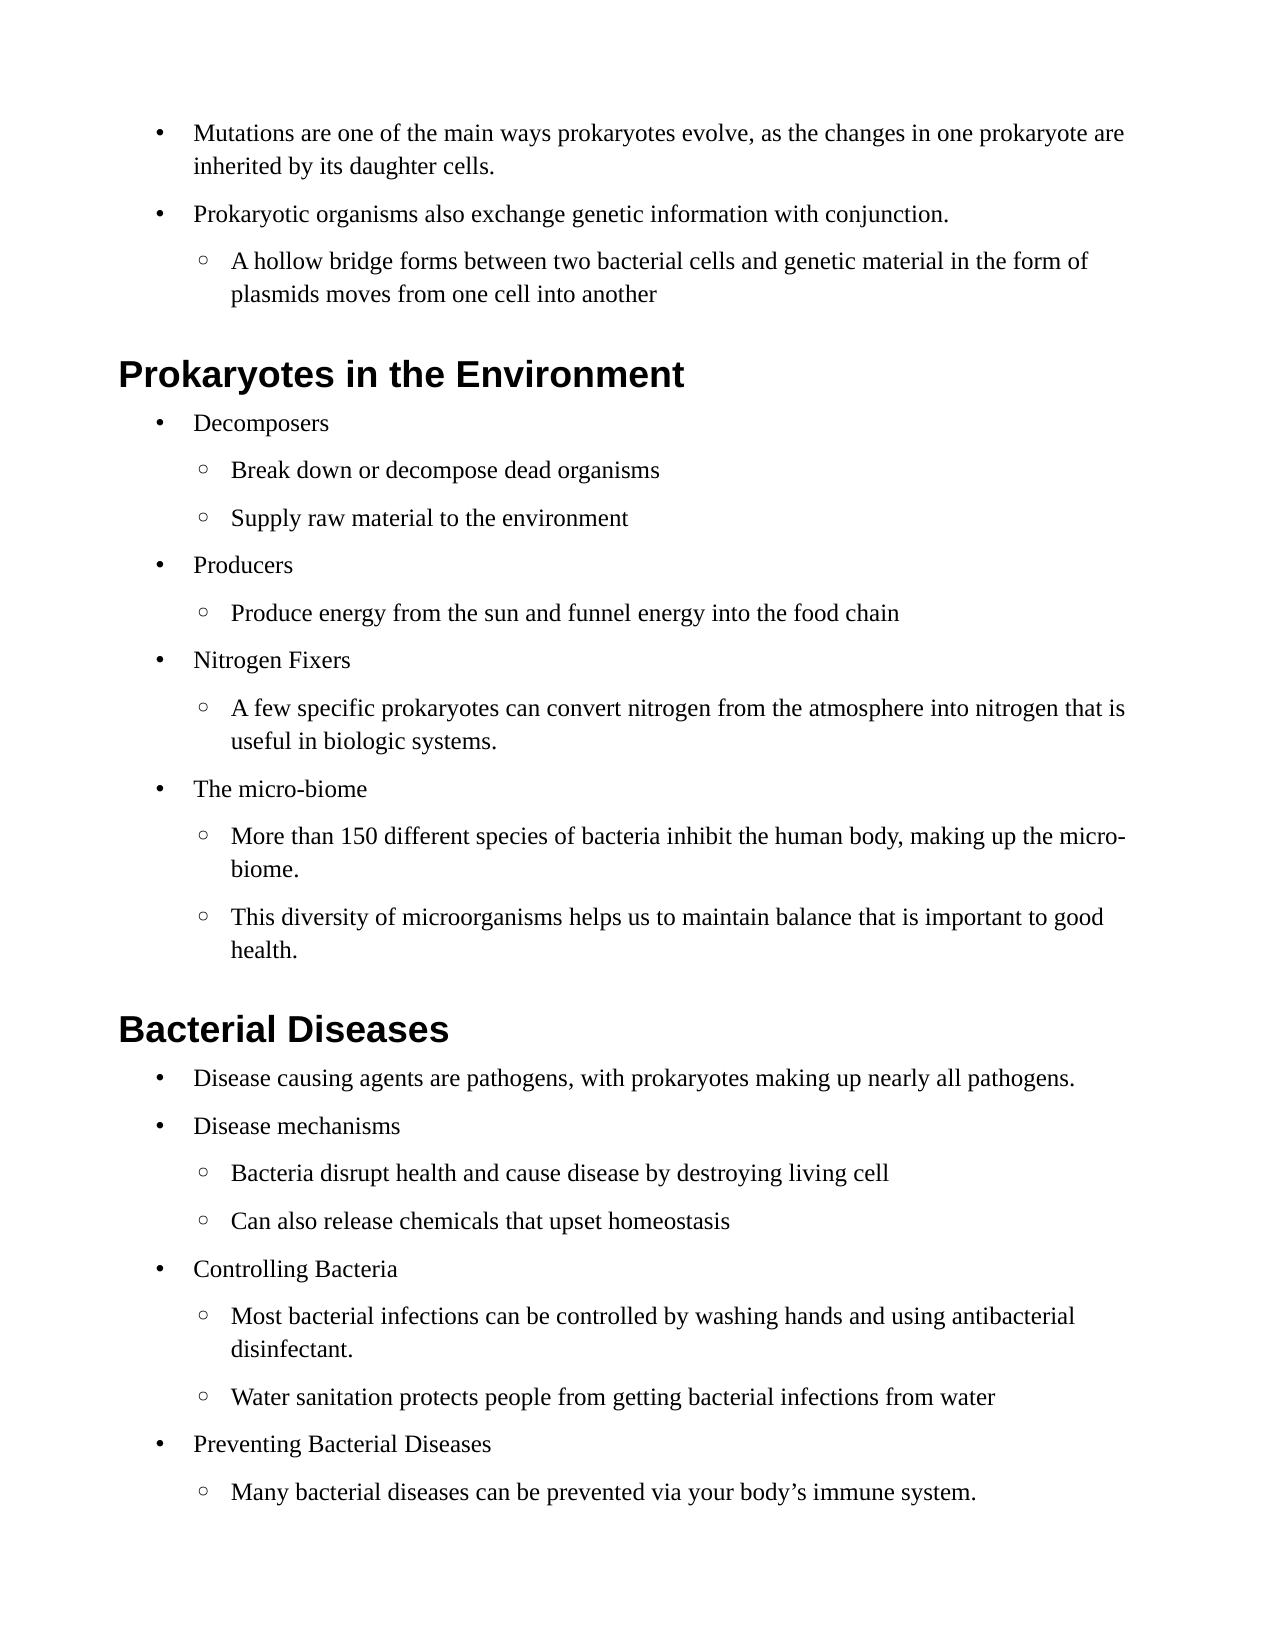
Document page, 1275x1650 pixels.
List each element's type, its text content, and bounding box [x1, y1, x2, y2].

list Controlling Bacteria [156, 1254, 1157, 1282]
list A few specific prokaryotes can convert nitrogen from the atmosphere into nitrogen that is useful in biologic systems. [193, 693, 1157, 755]
list Bacteria disrupt health and cause disease by destroying living cell [193, 1158, 1157, 1187]
list Can also release chemicals that upset homeostasis [193, 1206, 1157, 1235]
list Nitrogen Fixers [156, 646, 1157, 674]
list Disease causing agents are pathogens, with prokaryotes making up nearly all pathogens. [156, 1063, 1157, 1092]
list Disease mechanisms [156, 1111, 1157, 1140]
list Break down or decompose dead organisms [193, 455, 1157, 484]
list The micro-biome [156, 774, 1157, 803]
list Prokaryotic organisms also exchange genetic information with conjunction. [156, 199, 1157, 227]
list A hollow bridge forms between two bacterial cells and genetic material in the form of plasmids moves from one cell into another [193, 246, 1157, 308]
subtitle Prokaryotes in the Environment [118, 352, 1157, 395]
list Decomposers [156, 408, 1157, 436]
subtitle Bacterial Diseases [118, 1008, 1157, 1051]
list Produce energy from the sun and funnel energy into the food chain [193, 598, 1157, 627]
list This diversity of microorganisms helps us to maintain balance that is important to good health. [193, 902, 1157, 964]
list Most bacterial infections can be controlled by washing hands and using antibacterial disinfectant. [193, 1301, 1157, 1363]
list Mutations are one of the main ways prokaryotes evolve, as the changes in one prokaryote are inherited by its daughter cells. [156, 118, 1157, 180]
list More than 150 different species of bacteria inhibit the human body, making up the micro-biome. [193, 821, 1157, 883]
list Water sanitation protects people from getting bacterial infections from water [193, 1382, 1157, 1411]
list Preventing Bacterial Diseases [156, 1429, 1157, 1458]
list Producers [156, 550, 1157, 579]
list Supply raw material to the environment [193, 503, 1157, 532]
list Many bacterial diseases can be prevented via your body’s immune system. [193, 1477, 1157, 1506]
